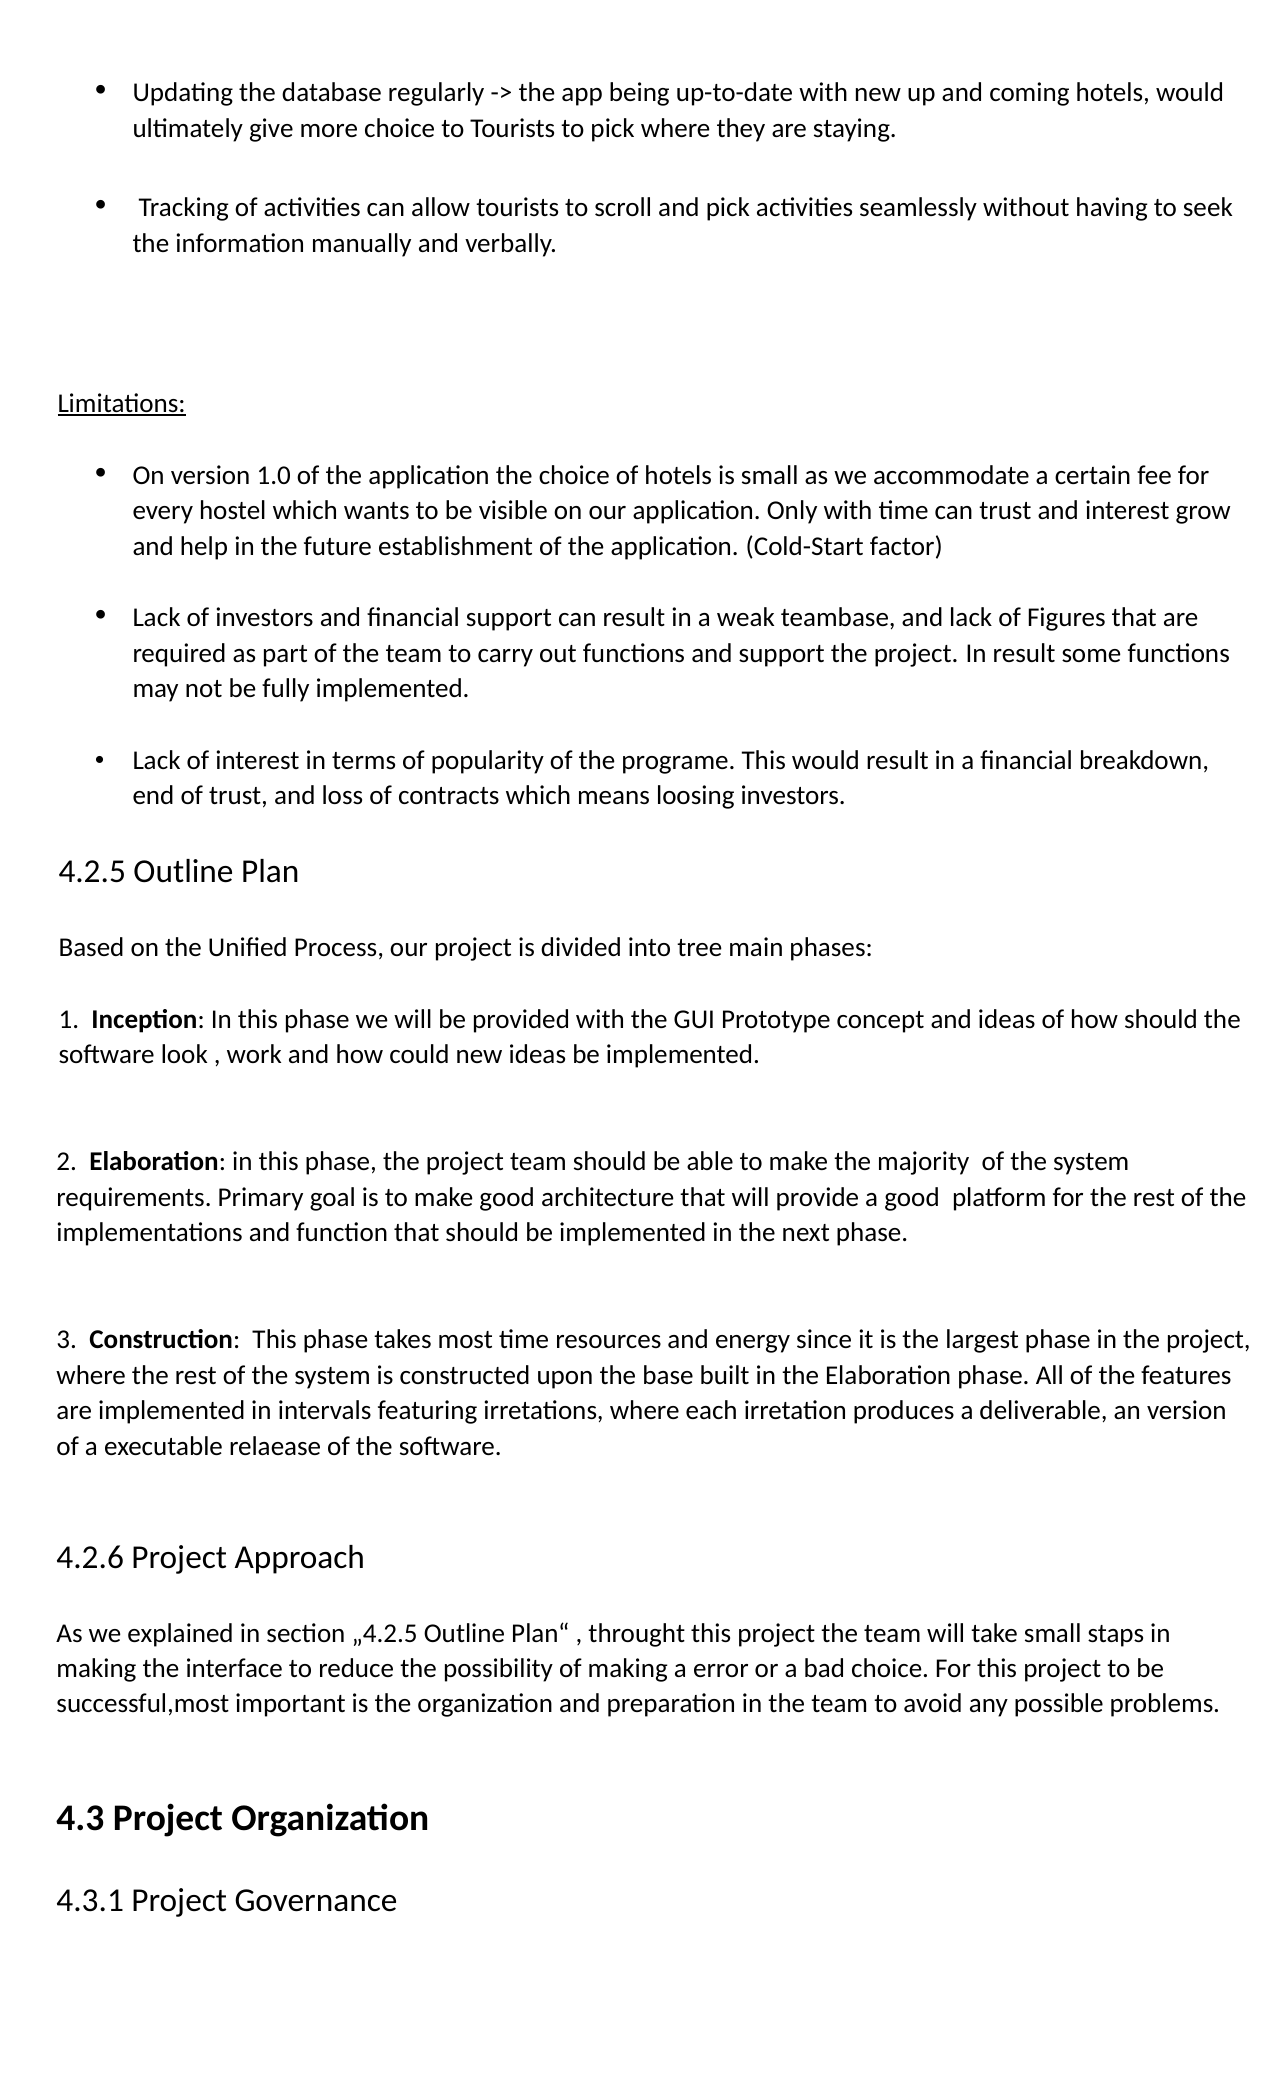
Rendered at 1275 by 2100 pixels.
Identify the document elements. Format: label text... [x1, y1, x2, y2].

subtitle 4.2.6 Project Approach [56, 1536, 1252, 1577]
subtitle 4.3.1 Project Governance [56, 1879, 1252, 1920]
subtitle On version 1.0 of the application the choice of hotels is small as we accommodate a certain fee for every hostel which wants to be visible on our application. Only with time can trust and interest grow and help in the future establishment of the application. (Cold-Start factor) [95, 458, 1252, 562]
subtitle 4.3 Project Organization [56, 1794, 1252, 1840]
subtitle Tracking of activities can allow tourists to scroll and pick activities seamlessly without having to seek the information manually and verbally. [95, 191, 1252, 259]
subtitle As we explained in section „4.2.5 Outline Plan“ , throught this project the team will take small staps in making the interface to reduce the possibility of making a error or a bad choice. For this project to be successful,most important is the organization and preparation in the team to avoid any possible problems. [56, 1616, 1252, 1720]
subtitle Based on the Unified Process, our project is divided into tree main phases: [58, 930, 1252, 963]
subtitle Updating the database regularly -> the app being up-to-date with new up and coming hotels, would ultimately give more choice to Tourists to pick where they are staying. [95, 75, 1252, 144]
subtitle 4.2.5 Outline Plan [58, 850, 1252, 891]
subtitle Lack of interest in terms of popularity of the programe. This would result in a financial breakdown, end of trust, and loss of contracts which means loosing investors. [95, 743, 1252, 812]
subtitle 3. Construction: This phase takes most time resources and energy since it is the largest phase in the project, where the rest of the system is constructed upon the base built in the Elaboration phase. All of the features are implemented in intervals featuring irretations, where each irretation produces a deliverable, an version of a executable relaease of the software. [56, 1323, 1252, 1462]
subtitle 2. Elaboration: in this phase, the project team should be able to make the majority of the system requirements. Primary goal is to make good architecture that will provide a good platform for the rest of the implementations and function that should be implemented in the next phase. [56, 1144, 1252, 1248]
subtitle Limitations: [57, 386, 1252, 419]
subtitle 1. Inception: In this phase we will be provided with the GUI Prototype concept and ideas of how should the software look , work and how could new ideas be implemented. [58, 1002, 1252, 1070]
subtitle Lack of investors and financial support can result in a weak teambase, and lack of Figures that are required as part of the team to carry out functions and support the project. In result some functions may not be fully implemented. [95, 601, 1252, 704]
